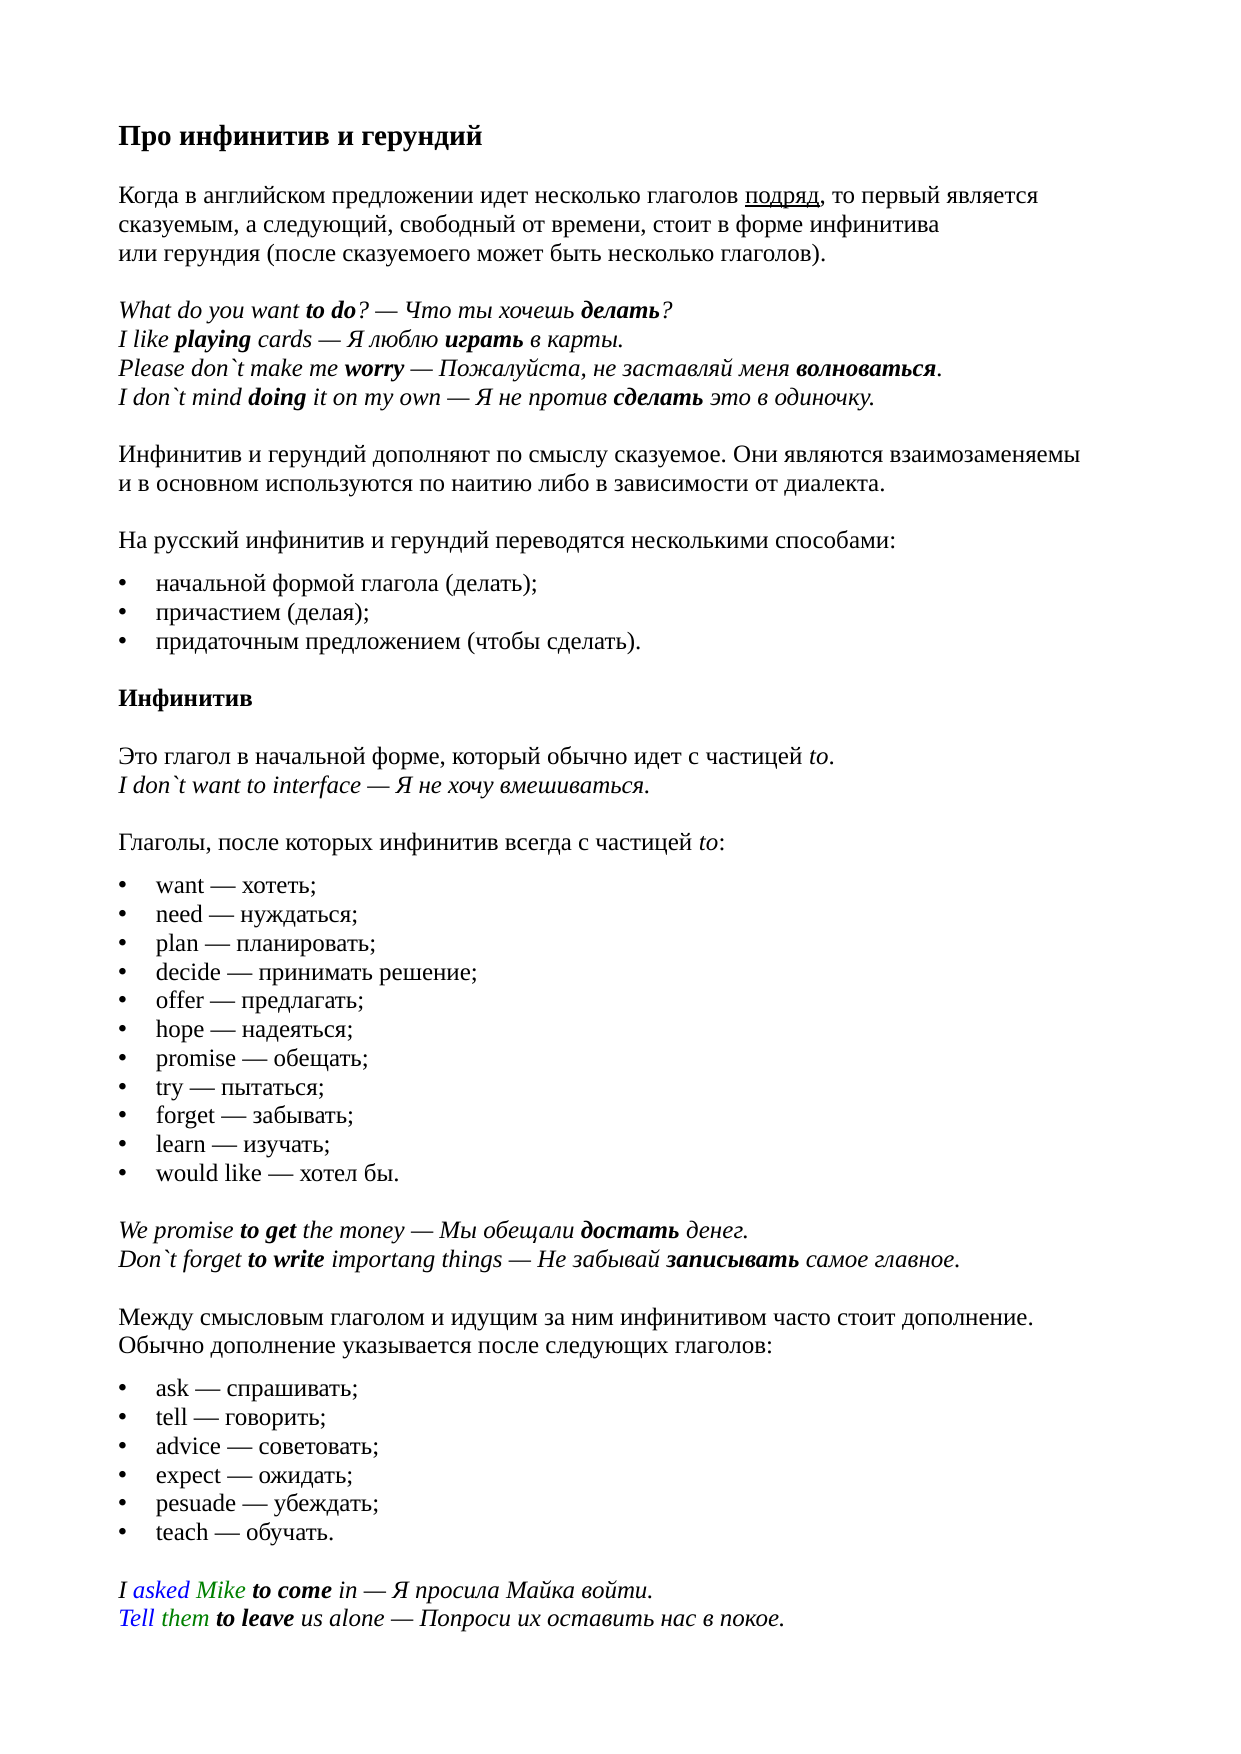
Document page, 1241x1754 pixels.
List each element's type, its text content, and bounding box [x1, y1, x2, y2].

list teach — обучать. [118, 1517, 1122, 1546]
text Tell them to leave us alone — Попроси их оставить нас в покое. [118, 1603, 1122, 1632]
text или герундия (после сказуемоего может быть несколько глаголов). [118, 238, 1122, 267]
list try — пытаться; [118, 1072, 1122, 1100]
text I don`t want to interface — Я не хочу вмешиваться. [118, 770, 1122, 798]
list причастием (делая); [118, 597, 1122, 626]
list pesuade — убеждать; [118, 1488, 1122, 1517]
text Про инфинитив и герундий [118, 118, 1122, 152]
text Глаголы, после которых инфинитив всегда с частицей to: [118, 827, 1122, 856]
text Don`t forget to write importang things — Не забывай записывать самое главное. [118, 1244, 1122, 1273]
list hope — надеяться; [118, 1014, 1122, 1043]
text Это глагол в начальной форме, который обычно идет с частицей to. [118, 741, 1122, 770]
list expect — ожидать; [118, 1460, 1122, 1488]
list plan — планировать; [118, 928, 1122, 957]
text Инфинитив [118, 683, 1122, 712]
text Обычно дополнение указывается после следующих глаголов: [118, 1330, 1122, 1359]
text I asked Mike to come in — Я просила Майка войти. [118, 1575, 1122, 1603]
text Инфинитив и герундий дополняют по смыслу сказуемое. Они являются взаимозаменяемы [118, 439, 1122, 468]
list начальной формой глагола (делать); [118, 568, 1122, 597]
text I like playing cards — Я люблю играть в карты. [118, 324, 1122, 353]
list tell — говорить; [118, 1402, 1122, 1431]
text Между смысловым глаголом и идущим за ним инфинитивом часто стоит дополнение. [118, 1302, 1122, 1330]
text I don`t mind doing it on my own — Я не против сделать это в одиночку. [118, 382, 1122, 410]
list learn — изучать; [118, 1129, 1122, 1158]
list ask — спрашивать; [118, 1373, 1122, 1402]
list decide — принимать решение; [118, 957, 1122, 985]
text Когда в английском предложении идет несколько глаголов подряд, то первый является сказуемым, а следующий, свободный от времени, стоит в форме инфинитива [118, 180, 1122, 238]
list forget — забывать; [118, 1100, 1122, 1129]
list придаточным предложением (чтобы сделать). [118, 626, 1122, 655]
list promise — обещать; [118, 1043, 1122, 1072]
list need — нуждаться; [118, 899, 1122, 928]
text We promise to get the money — Мы обещали достать денег. [118, 1215, 1122, 1244]
list advice — советовать; [118, 1431, 1122, 1460]
text и в основном используются по наитию либо в зависимости от диалекта. [118, 468, 1122, 497]
text Please don`t make me worry — Пожалуйста, не заставляй меня волноваться. [118, 353, 1122, 382]
text What do you want to do? — Что ты хочешь делать? [118, 295, 1122, 324]
list offer — предлагать; [118, 985, 1122, 1014]
list would like — хотел бы. [118, 1158, 1122, 1187]
text На русский инфинитив и герундий переводятся несколькими способами: [118, 525, 1122, 554]
list want — хотеть; [118, 870, 1122, 899]
